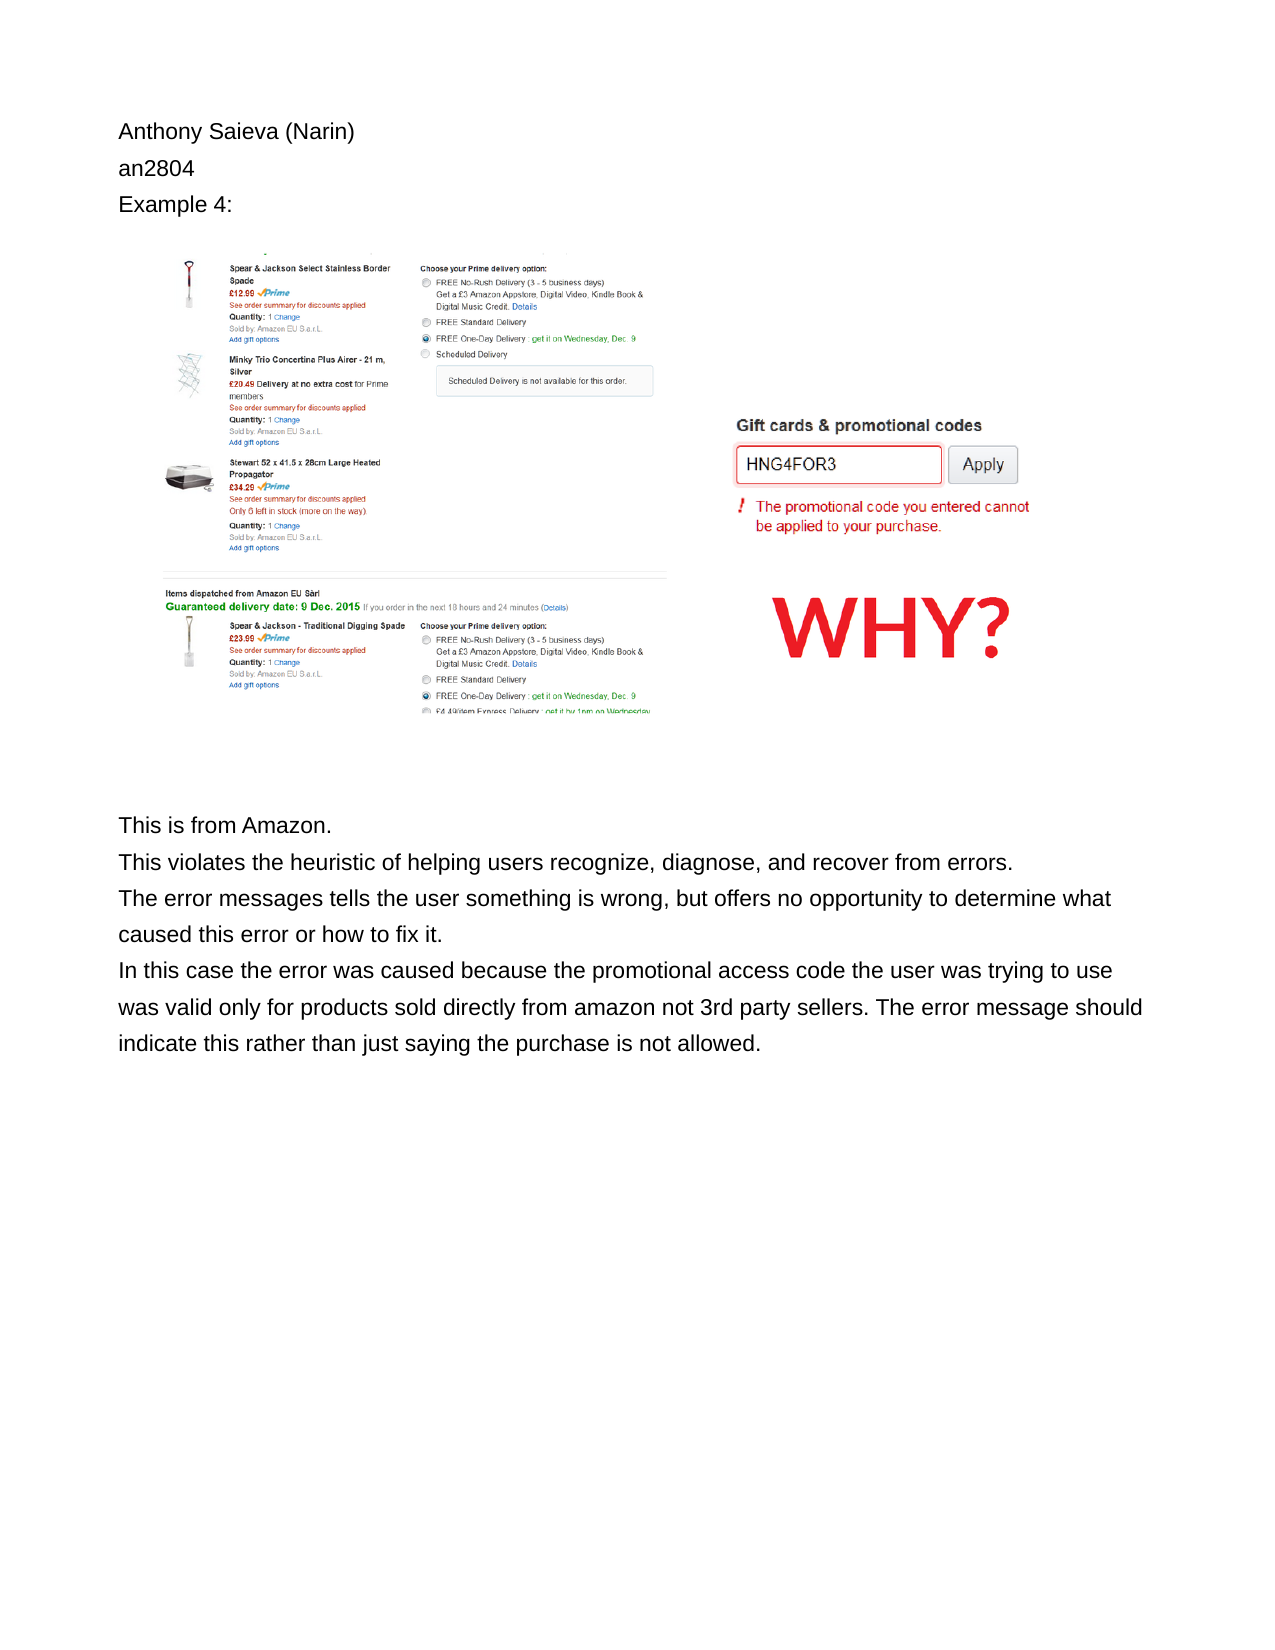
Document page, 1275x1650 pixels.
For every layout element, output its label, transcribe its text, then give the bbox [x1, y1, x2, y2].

text This is from Amazon. [118, 812, 1157, 838]
text This violates the heuristic of helping users recognize, diagnose, and recover from errors. [118, 848, 1157, 875]
text The error messages tells the user something is wrong, but offers no opportunity to determine what caused this error or how to fix it. [118, 885, 1157, 947]
text Anthony Saieva (Narin) [118, 118, 1157, 144]
text Example 4: [118, 191, 1157, 217]
text In this case the error was caused because the promotional access code the user was trying to use was valid only for products sold directly from amazon not 3rd party sellers. The error message should indicate this rather than just saying the purchase is not allowed. [118, 957, 1157, 1057]
picture [118, 227, 1094, 753]
text an2804 [118, 154, 1157, 181]
